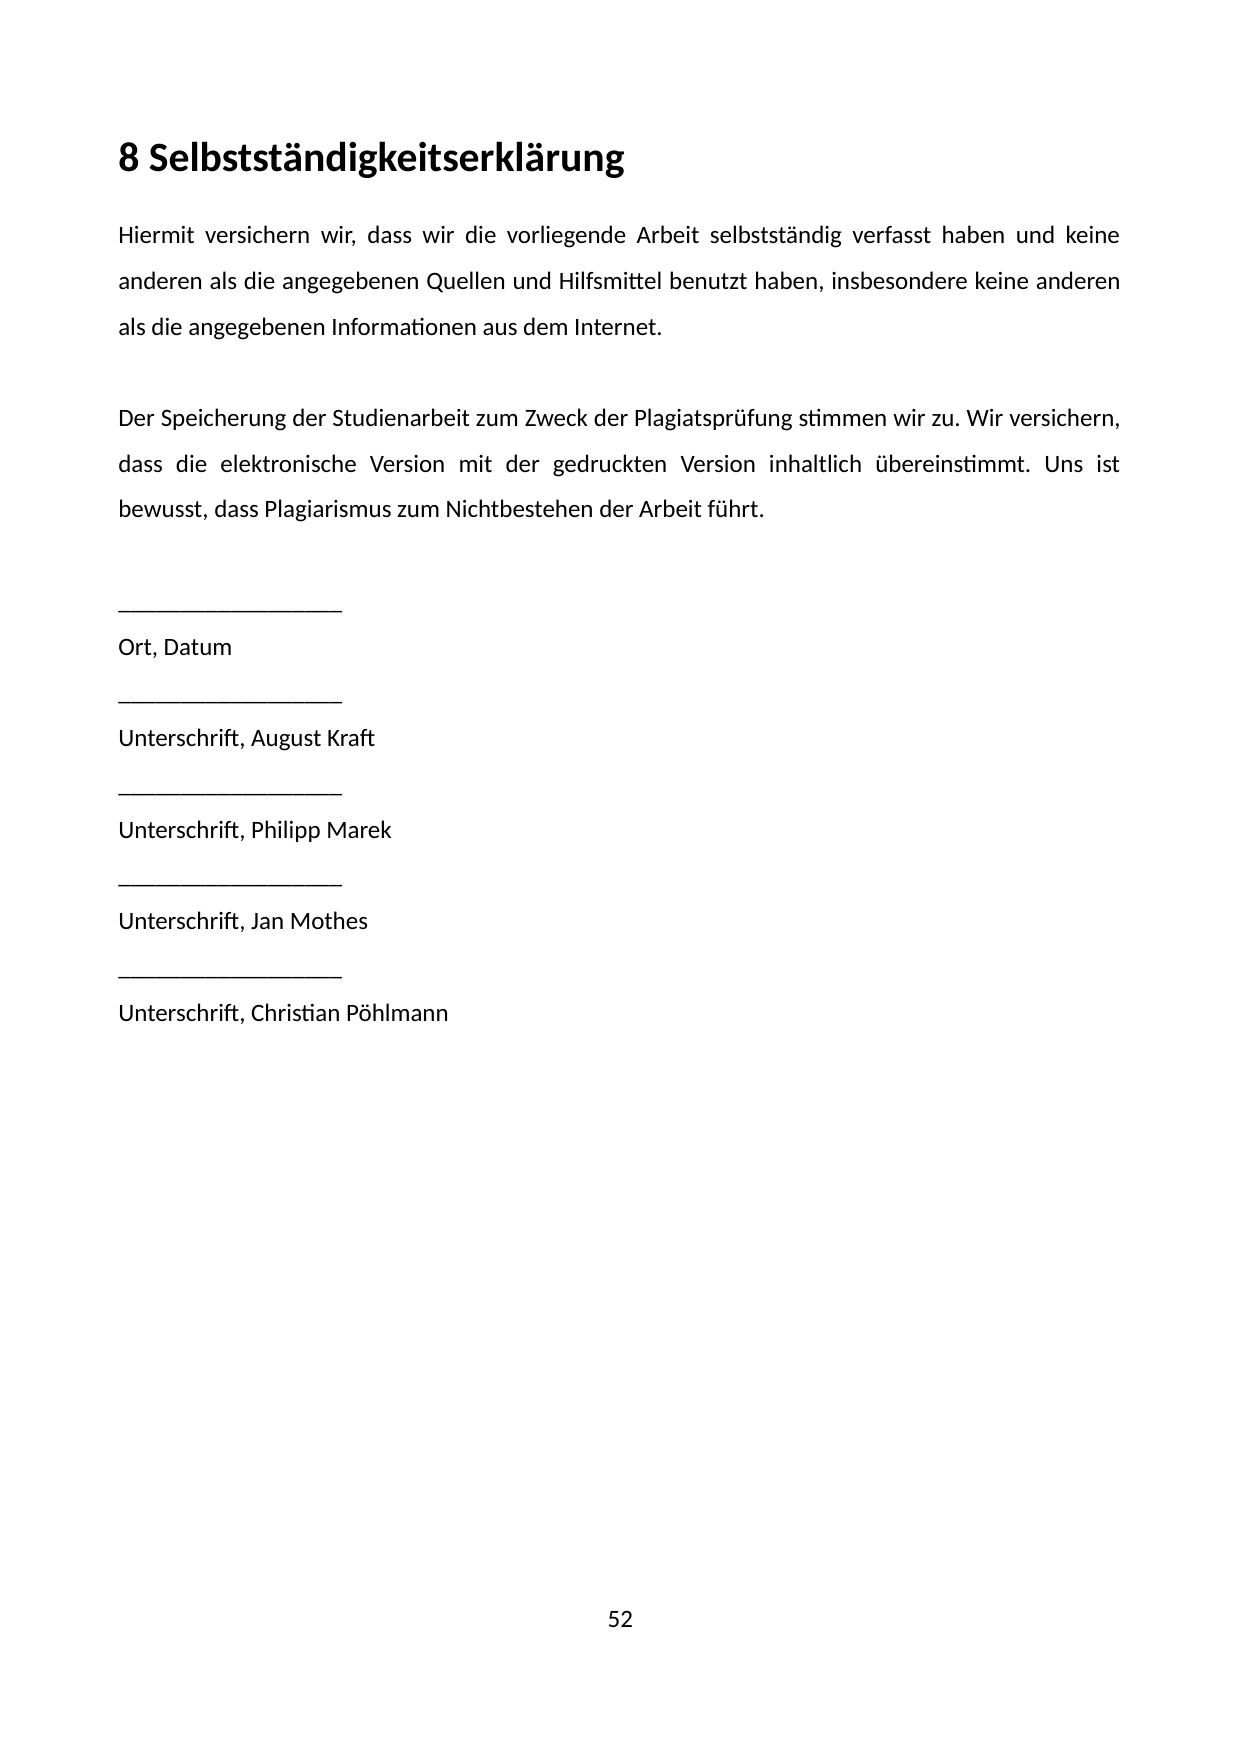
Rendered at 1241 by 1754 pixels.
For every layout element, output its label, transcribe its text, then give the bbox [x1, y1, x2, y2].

text Hiermit versichern wir, dass wir die vorliegende Arbeit selbstständig verfasst haben und keine anderen als die angegebenen Quellen und Hilfsmittel benutzt haben, insbesondere keine anderen als die angegebenen Informationen aus dem Internet. [118, 219, 1122, 341]
text __________________ [118, 951, 1122, 981]
text Der Speicherung der Studienarbeit zum Zweck der Plagiatsprüfung stimmen wir zu. Wir versichern, dass die elektronische Version mit der gedruckten Version inhaltlich übereinstimmt. Uns ist bewusst, dass Plagiarismus zum Nichtbestehen der Arbeit führt. [118, 402, 1122, 524]
text __________________ [118, 585, 1122, 616]
text __________________ [118, 677, 1122, 707]
subtitle 8 Selbstständigkeitserklärung [118, 131, 1122, 181]
text Ort, Datum [118, 631, 1122, 661]
text __________________ [118, 768, 1122, 798]
text Unterschrift, Christian Pöhlmann [118, 997, 1122, 1027]
text Unterschrift, Philipp Marek [118, 814, 1122, 844]
text Unterschrift, Jan Mothes [118, 905, 1122, 936]
text Unterschrift, August Kraft [118, 722, 1122, 753]
text __________________ [118, 859, 1122, 890]
